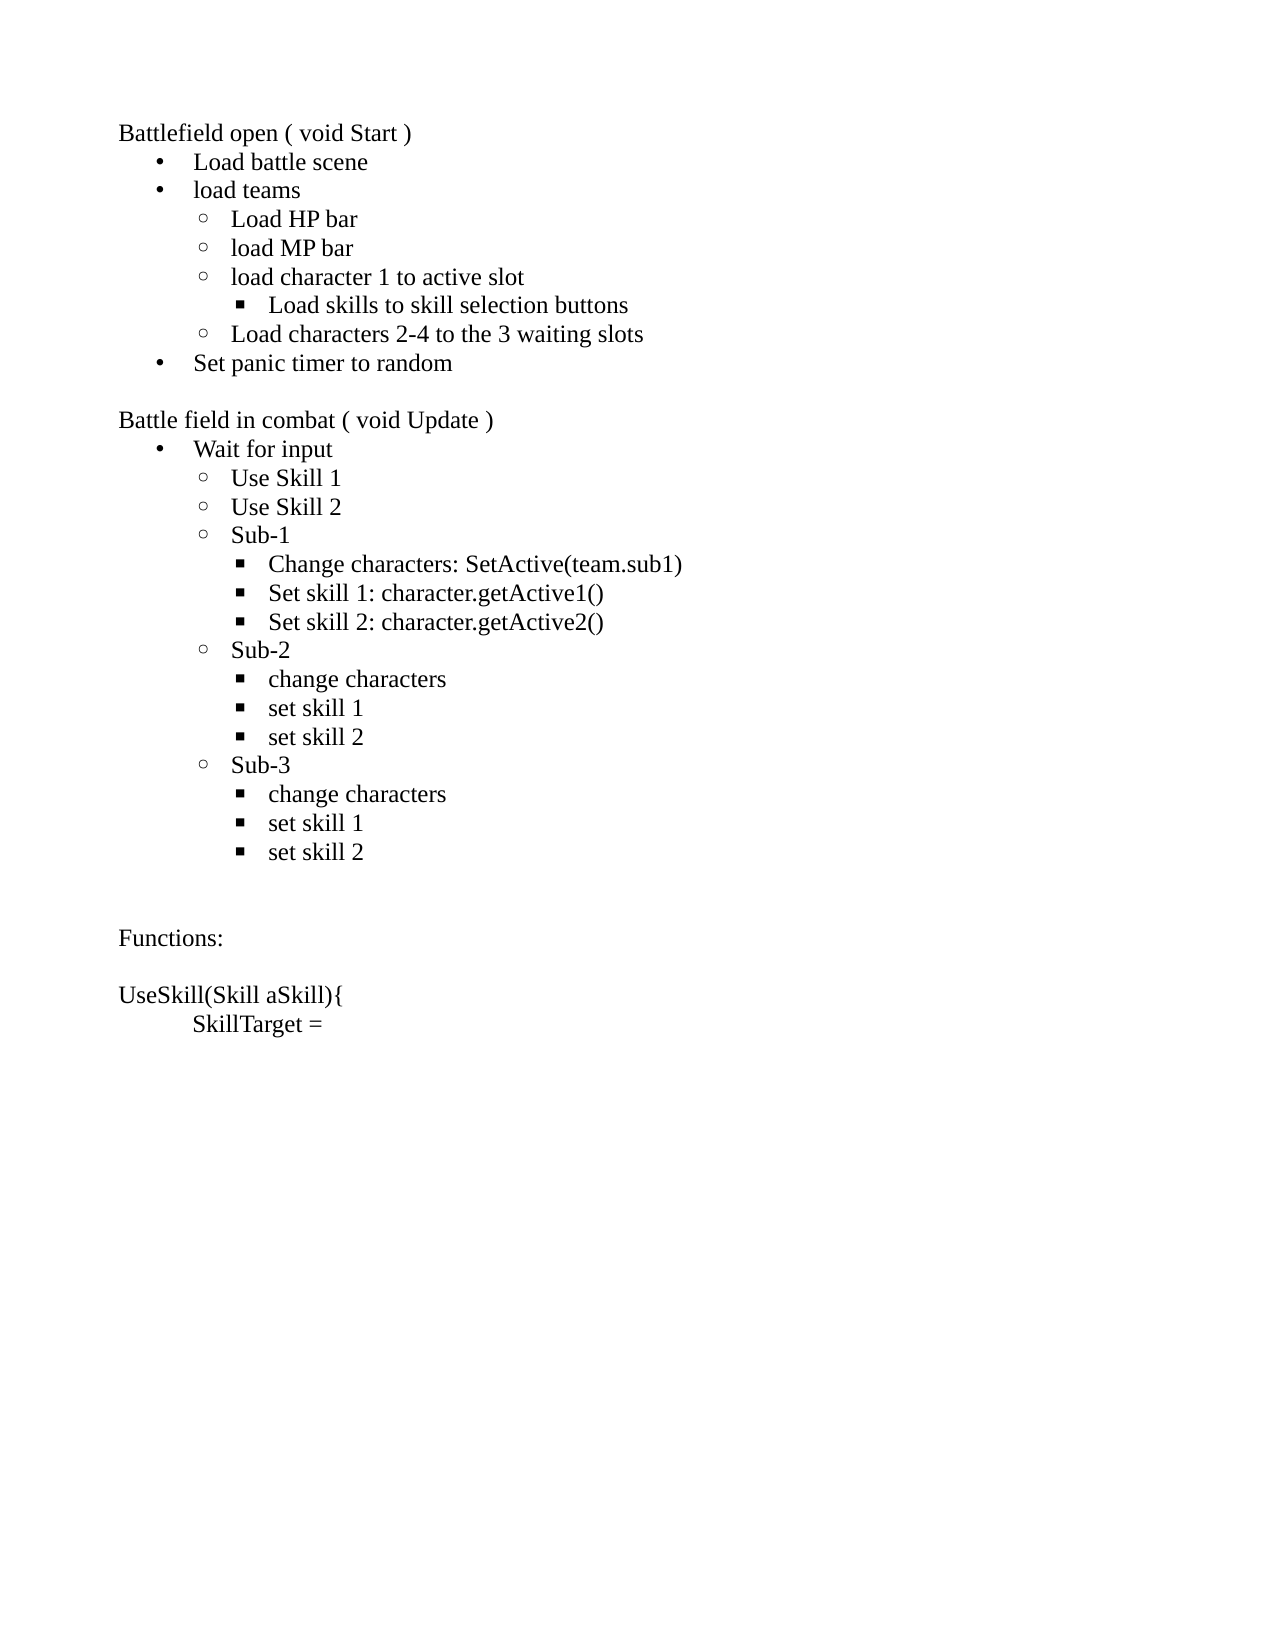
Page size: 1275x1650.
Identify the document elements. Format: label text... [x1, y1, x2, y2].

list set skill 1 [231, 693, 1157, 722]
list Use Skill 2 [193, 492, 1157, 521]
list Load skills to skill selection buttons [231, 291, 1157, 319]
list set skill 1 [231, 808, 1157, 837]
list Load characters 2-4 to the 3 waiting slots [193, 319, 1157, 348]
text Battlefield open ( void Start ) [118, 118, 1157, 147]
text Battle field in combat ( void Update ) [118, 406, 1157, 434]
list Use Skill 1 [193, 463, 1157, 492]
list Wait for input [156, 434, 1157, 463]
list set skill 2 [231, 837, 1157, 866]
list Load battle scene [156, 147, 1157, 176]
list Change characters: SetActive(team.sub1) [231, 549, 1157, 578]
list Set panic timer to random [156, 348, 1157, 377]
list Sub-3 [193, 751, 1157, 779]
text UseSkill(Skill aSkill){ [118, 981, 1157, 1009]
list set skill 2 [231, 722, 1157, 751]
list Set skill 2: character.getActive2() [231, 607, 1157, 636]
list Load HP bar [193, 204, 1157, 233]
list Sub-1 [193, 521, 1157, 549]
list load teams [156, 176, 1157, 204]
list load character 1 to active slot [193, 262, 1157, 291]
text Functions: [118, 923, 1157, 952]
list load MP bar [193, 233, 1157, 262]
list Set skill 1: character.getActive1() [231, 578, 1157, 607]
list change characters [231, 664, 1157, 693]
list change characters [231, 779, 1157, 808]
list Sub-2 [193, 636, 1157, 664]
text SkillTarget = [118, 1009, 1157, 1038]
